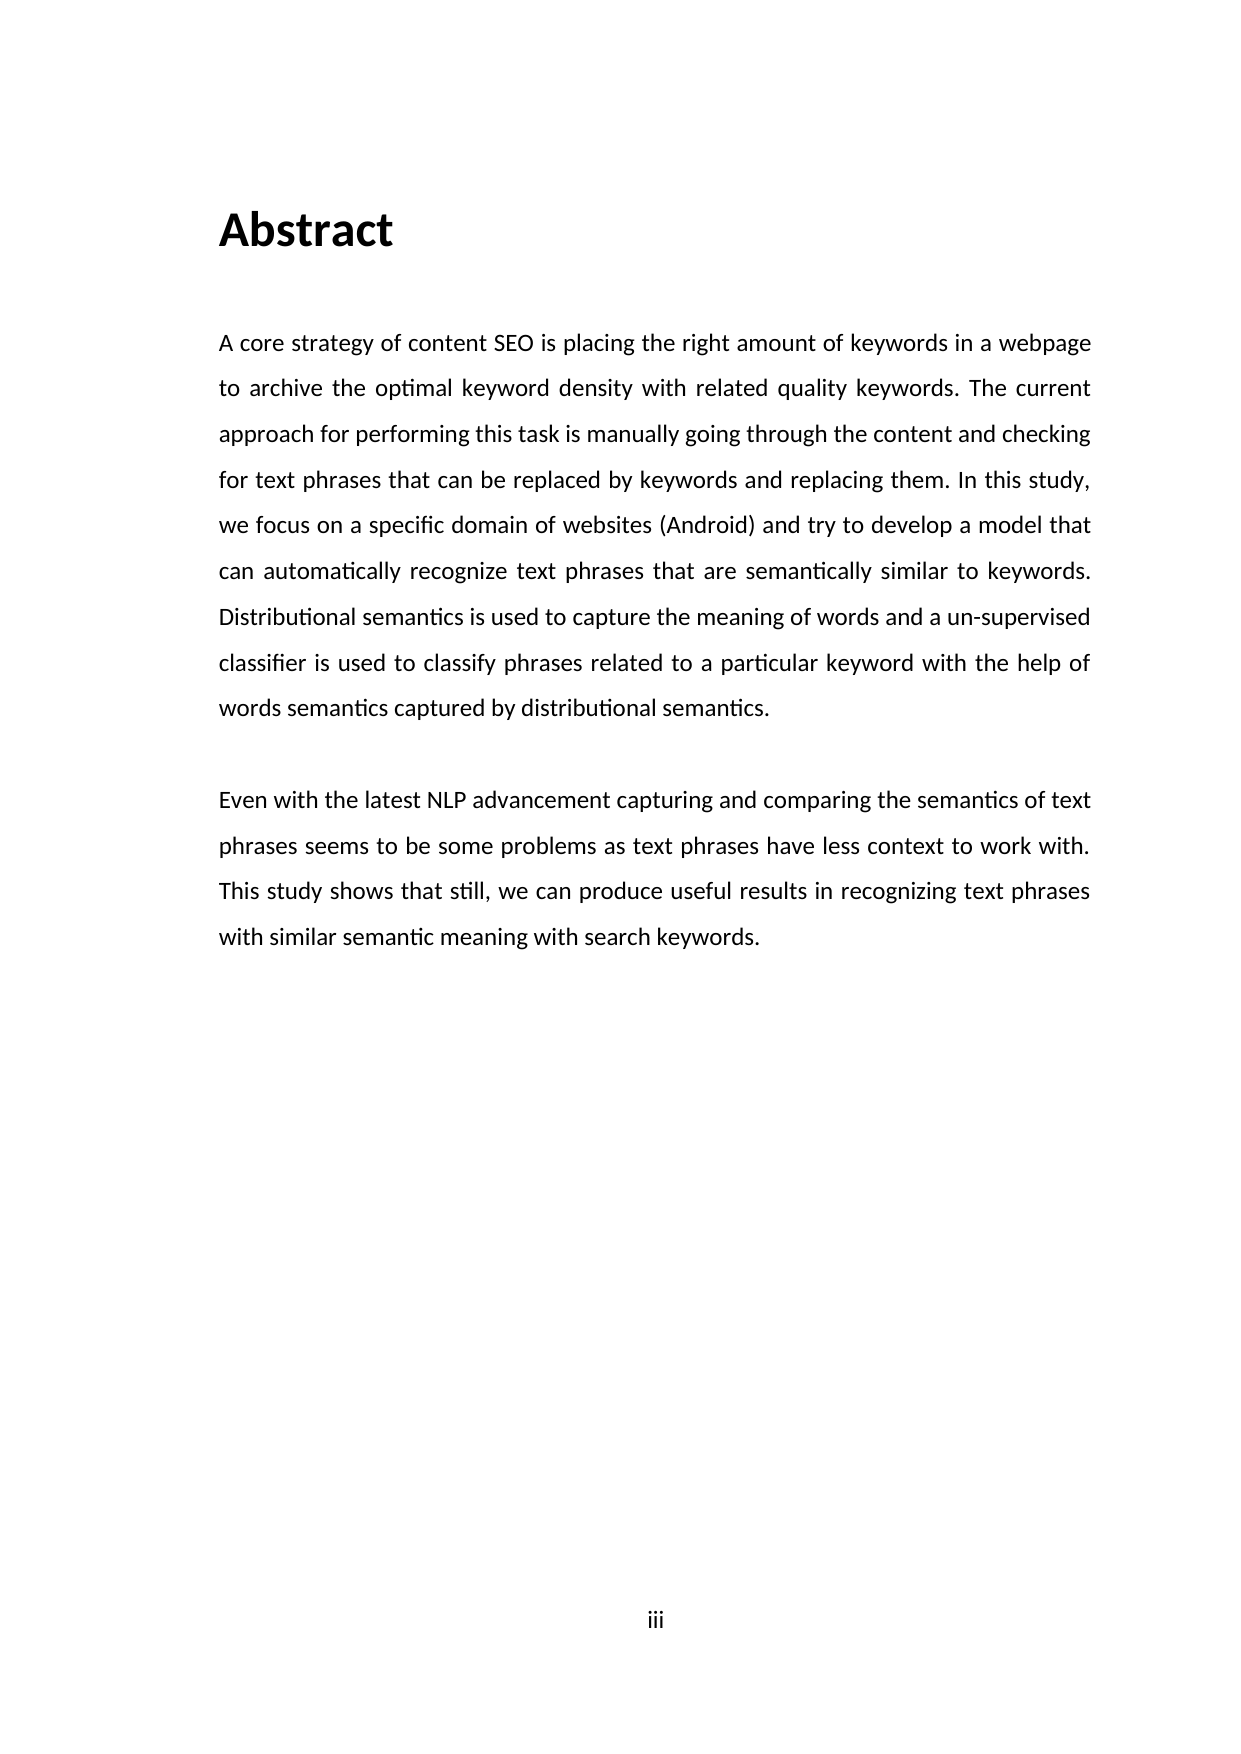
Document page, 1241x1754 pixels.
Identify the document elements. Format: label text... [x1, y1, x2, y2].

text A core strategy of content SEO is placing the right amount of keywords in a webpage to archive the optimal keyword density with related quality keywords. The current approach for performing this task is manually going through the content and checking for text phrases that can be replaced by keywords and replacing them. In this study, we focus on a specific domain of websites (Android) and try to develop a model that can automatically recognize text phrases that are semantically similar to keywords. Distributional semantics is used to capture the meaning of words and a un-supervised classifier is used to classify phrases related to a particular keyword with the help of words semantics captured by distributional semantics. [218, 327, 1092, 723]
text Even with the latest NLP advancement capturing and comparing the semantics of text phrases seems to be some problems as text phrases have less context to work with. This study shows that still, we can produce useful results in recognizing text phrases with similar semantic meaning with search keywords. [218, 784, 1092, 952]
subtitle Abstract [218, 198, 1092, 259]
